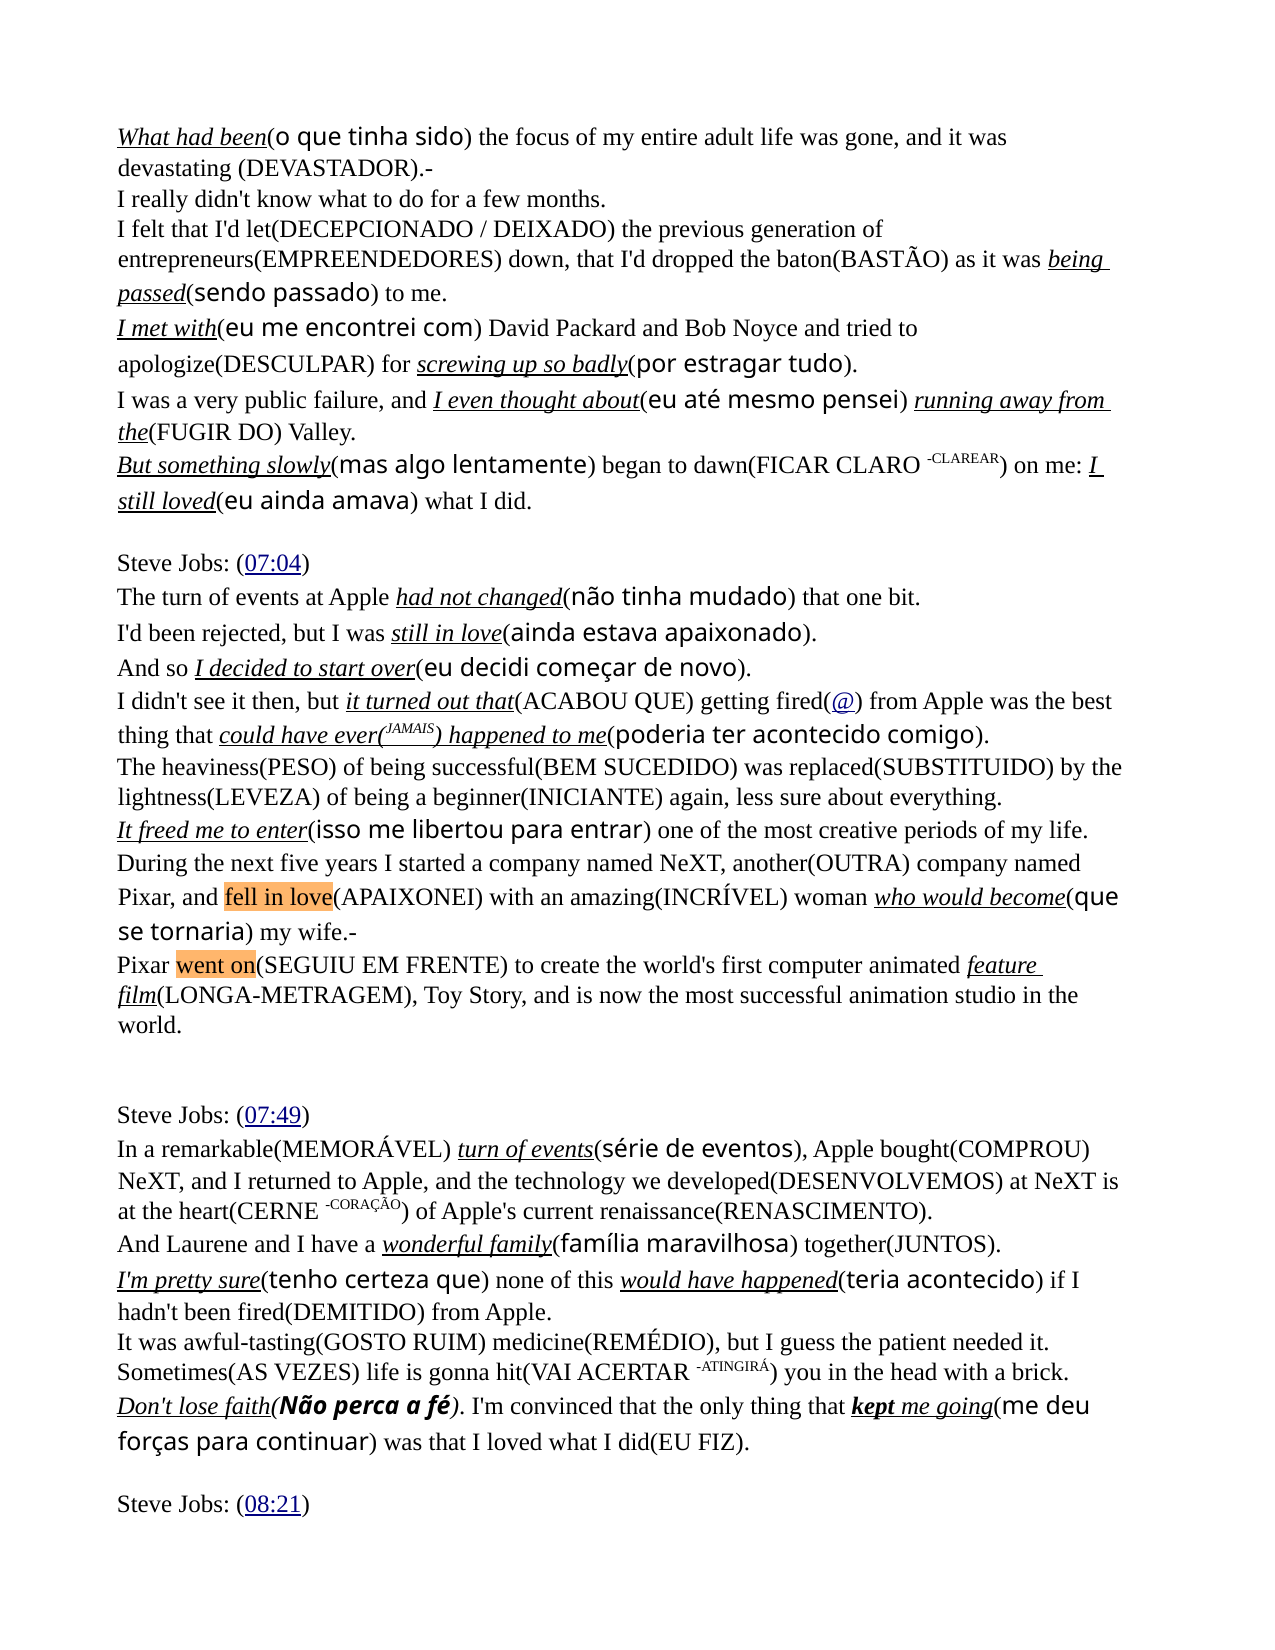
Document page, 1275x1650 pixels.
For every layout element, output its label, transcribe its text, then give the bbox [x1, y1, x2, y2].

text And so I decided to start over(eu decidi começar de novo). [117, 650, 1126, 684]
text During the next five years I started a company named NeXT, another(OUTRA) company named Pixar, and fell in love(APAIXONEI) with an amazing(INCRÍVEL) woman who would become(que se tornaria) my wife.- [117, 848, 1126, 948]
text Steve Jobs: (08:21) [117, 1489, 1126, 1518]
text The heaviness(PESO) of being successful(BEM SUCEDIDO) was replaced(SUBSTITUIDO) by the lightness(LEVEZA) of being a beginner(INICIANTE) again, less sure about everything. [117, 752, 1126, 811]
text I felt that I'd let(DECEPCIONADO / DEIXADO) the previous generation of entrepreneurs(EMPREENDEDORES) down, that I'd dropped the baton(BASTÃO) as it was being passed(sendo passado) to me. [117, 214, 1126, 308]
text I met with(eu me encontrei com) David Packard and Bob Noyce and tried to apologize(DESCULPAR) for screwing up so badly(por estragar tudo). [117, 310, 1126, 380]
text Don't lose faith(Não perca a fé). I'm convinced that the only thing that kept me going(me deu forças para continuar) was that I loved what I did(EU FIZ). [117, 1387, 1126, 1457]
text I didn't see it then, but it turned out that(ACABOU QUE) getting fired(@) from Apple was the best thing that could have ever(JAMAIS) happened to me(poderia ter acontecido comigo). [117, 686, 1126, 750]
text It freed me to enter(isso me libertou para entrar) one of the most creative periods of my life. [117, 812, 1126, 846]
text It was awful-tasting(GOSTO RUIM) medicine(REMÉDIO), but I guess the patient needed it. [117, 1327, 1126, 1356]
text Steve Jobs: (07:49) [117, 1100, 1126, 1129]
text I really didn't know what to do for a few months. [117, 184, 1126, 212]
text Steve Jobs: (07:04) [117, 548, 1126, 577]
text Pixar went on(SEGUIU EM FRENTE) to create the world's first computer animated feature film(LONGA-METRAGEM), Toy Story, and is now the most successful animation studio in the world. [117, 950, 1126, 1039]
text But something slowly(mas algo lentamente) began to dawn(FICAR CLARO -CLAREAR) on me: I still loved(eu ainda amava) what I did. [117, 447, 1126, 517]
text In a remarkable(MEMORÁVEL) turn of events(série de eventos), Apple bought(COMPROU) NeXT, and I returned to Apple, and the technology we developed(DESENVOLVEMOS) at NeXT is at the heart(CERNE -CORAÇÃO) of Apple's current renaissance(RENASCIMENTO). [117, 1130, 1126, 1225]
text What had been(o que tinha sido) the focus of my entire adult life was gone, and it was devastating (DEVASTADOR).- [117, 118, 1126, 182]
text I'm pretty sure(tenho certeza que) none of this would have happened(teria acontecido) if I hadn't been fired(DEMITIDO) from Apple. [117, 1262, 1126, 1326]
text The turn of events at Apple had not changed(não tinha mudado) that one bit. [117, 579, 1126, 613]
text I was a very public failure, and I even thought about(eu até mesmo pensei) running away from the(FUGIR DO) Valley. [117, 381, 1126, 446]
text I'd been rejected, but I was still in love(ainda estava apaixonado). [117, 614, 1126, 648]
text And Laurene and I have a wonderful family(família maravilhosa) together(JUNTOS). [117, 1226, 1126, 1260]
text Sometimes(AS VEZES) life is gonna hit(VAI ACERTAR -ATINGIRÁ) you in the head with a brick. [117, 1357, 1126, 1386]
